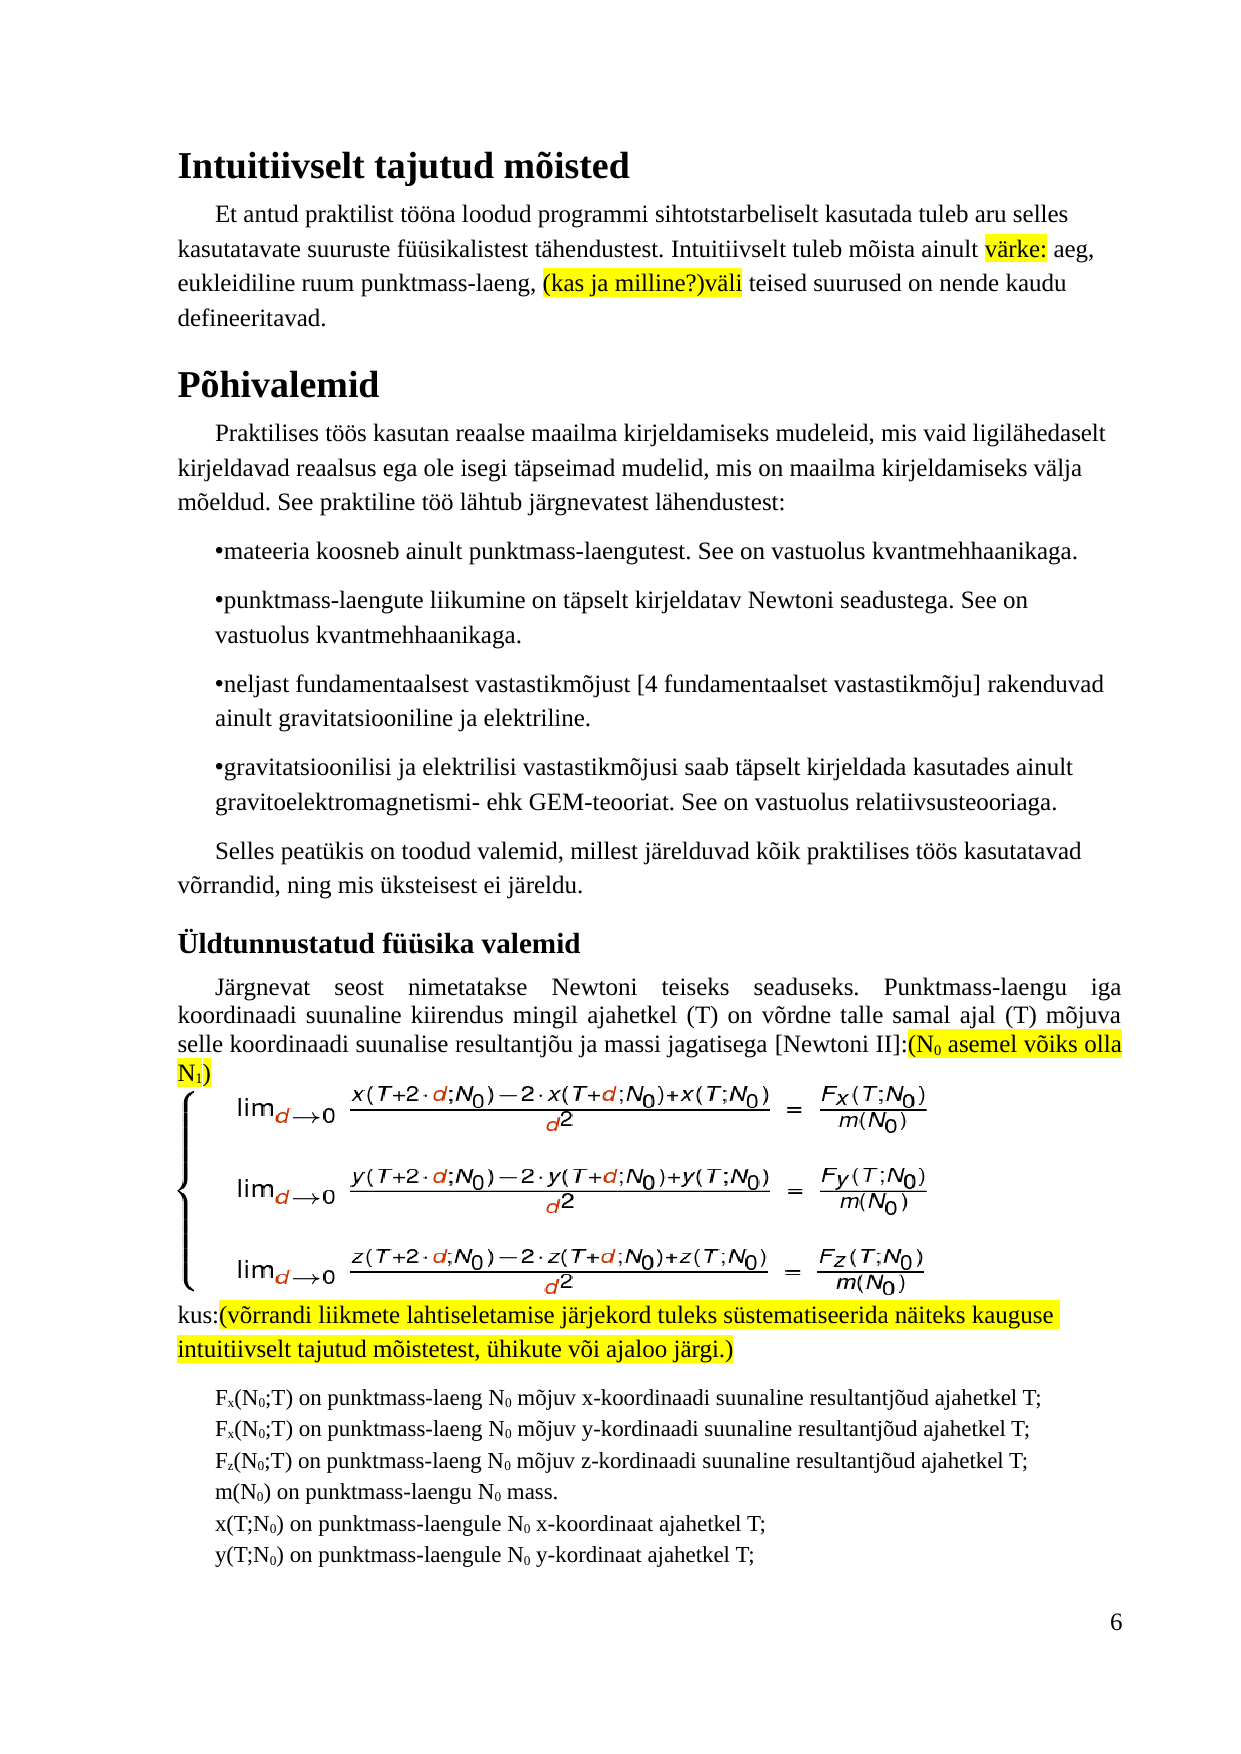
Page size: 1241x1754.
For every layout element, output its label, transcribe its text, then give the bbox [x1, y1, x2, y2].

list gravitatsioonilisi ja elektrilisi vastastikmõjusi saab täpselt kirjeldada kasutades ainult gravitoelektromagnetismi- ehk GEM-teooriat. See on vastuolus relatiivsusteooriaga. [215, 752, 1122, 816]
text Et antud praktilist tööna loodud programmi sihtotstarbeliselt kasutada tuleb aru selles kasutatavate suuruste füüsikalistest tähendustest. Intuitiivselt tuleb mõista ainult värke: aeg, eukleidiline ruum punktmass-laeng, (kas ja milline?)väli teised suurused on nende kaudu defineeritavad. [177, 199, 1122, 331]
list punktmass-laengute liikumine on täpselt kirjeldatav Newtoni seadustega. See on vastuolus kvantmehhaanikaga. [215, 585, 1122, 649]
subtitle Põhivalemid [177, 362, 1122, 406]
text Praktilises töös kasutan reaalse maailma kirjeldamiseks mudeleid, mis vaid ligilähedaselt kirjeldavad reaalsus ega ole isegi täpseimad mudelid, mis on maailma kirjeldamiseks välja mõeldud. See praktiline töö lähtub järgnevatest lähendustest: [177, 418, 1122, 516]
subtitle Intuitiivselt tajutud mõisted [177, 143, 1122, 187]
subtitle Üldtunnustatud füüsika valemid [177, 926, 1122, 959]
list neljast fundamentaalsest vastastikmõjust [4 fundamentaalset vastastikmõju] rakenduvad ainult gravitatsiooniline ja elektriline. [215, 669, 1122, 732]
text Selles peatükis on toodud valemid, millest järelduvad kõik praktilises töös kasutatavad võrrandid, ning mis üksteisest ei järeldu. [177, 836, 1122, 899]
text kus:(võrrandi liikmete lahtiseletamise järjekord tuleks süstematiseerida näiteks kauguse intuitiivselt tajutud mõistetest, ühikute või ajaloo järgi.) [177, 1087, 1122, 1363]
text Järgnevat seost nimetatakse Newtoni teiseks seaduseks. Punktmass-laengu iga koordinaadi suunaline kiirendus mingil ajahetkel (T) on võrdne talle samal ajal (T) mõjuva selle koordinaadi suunalise resultantjõu ja massi jagatisega [Newtoni II]:(N0 asemel võiks olla N1) [177, 972, 1122, 1087]
picture [177, 1086, 927, 1295]
list mateeria koosneb ainult punktmass-laengutest. See on vastuolus kvantmehhaanikaga. [215, 536, 1122, 565]
text Fx(N0;T) on punktmass-laeng N0 mõjuv x-koordinaadi suunaline resultantjõud ajahetkel T; Fx(N0;T) on punktmass-laeng N0 mõjuv y-kordinaadi suunaline resultantjõud ajahetkel T; Fz(N0;T) on punktmass-laeng N0 mõjuv z-kordinaadi suunaline resultantjõud ajahetkel T; m(N0) on punktmass-laengu N0 mass. x(T;N0) on punktmass-laengule N0 x-koordinaat ajahetkel T; y(T;N0) on punktmass-laengule N0 y-kordinaat ajahetkel T; [215, 1384, 1122, 1568]
